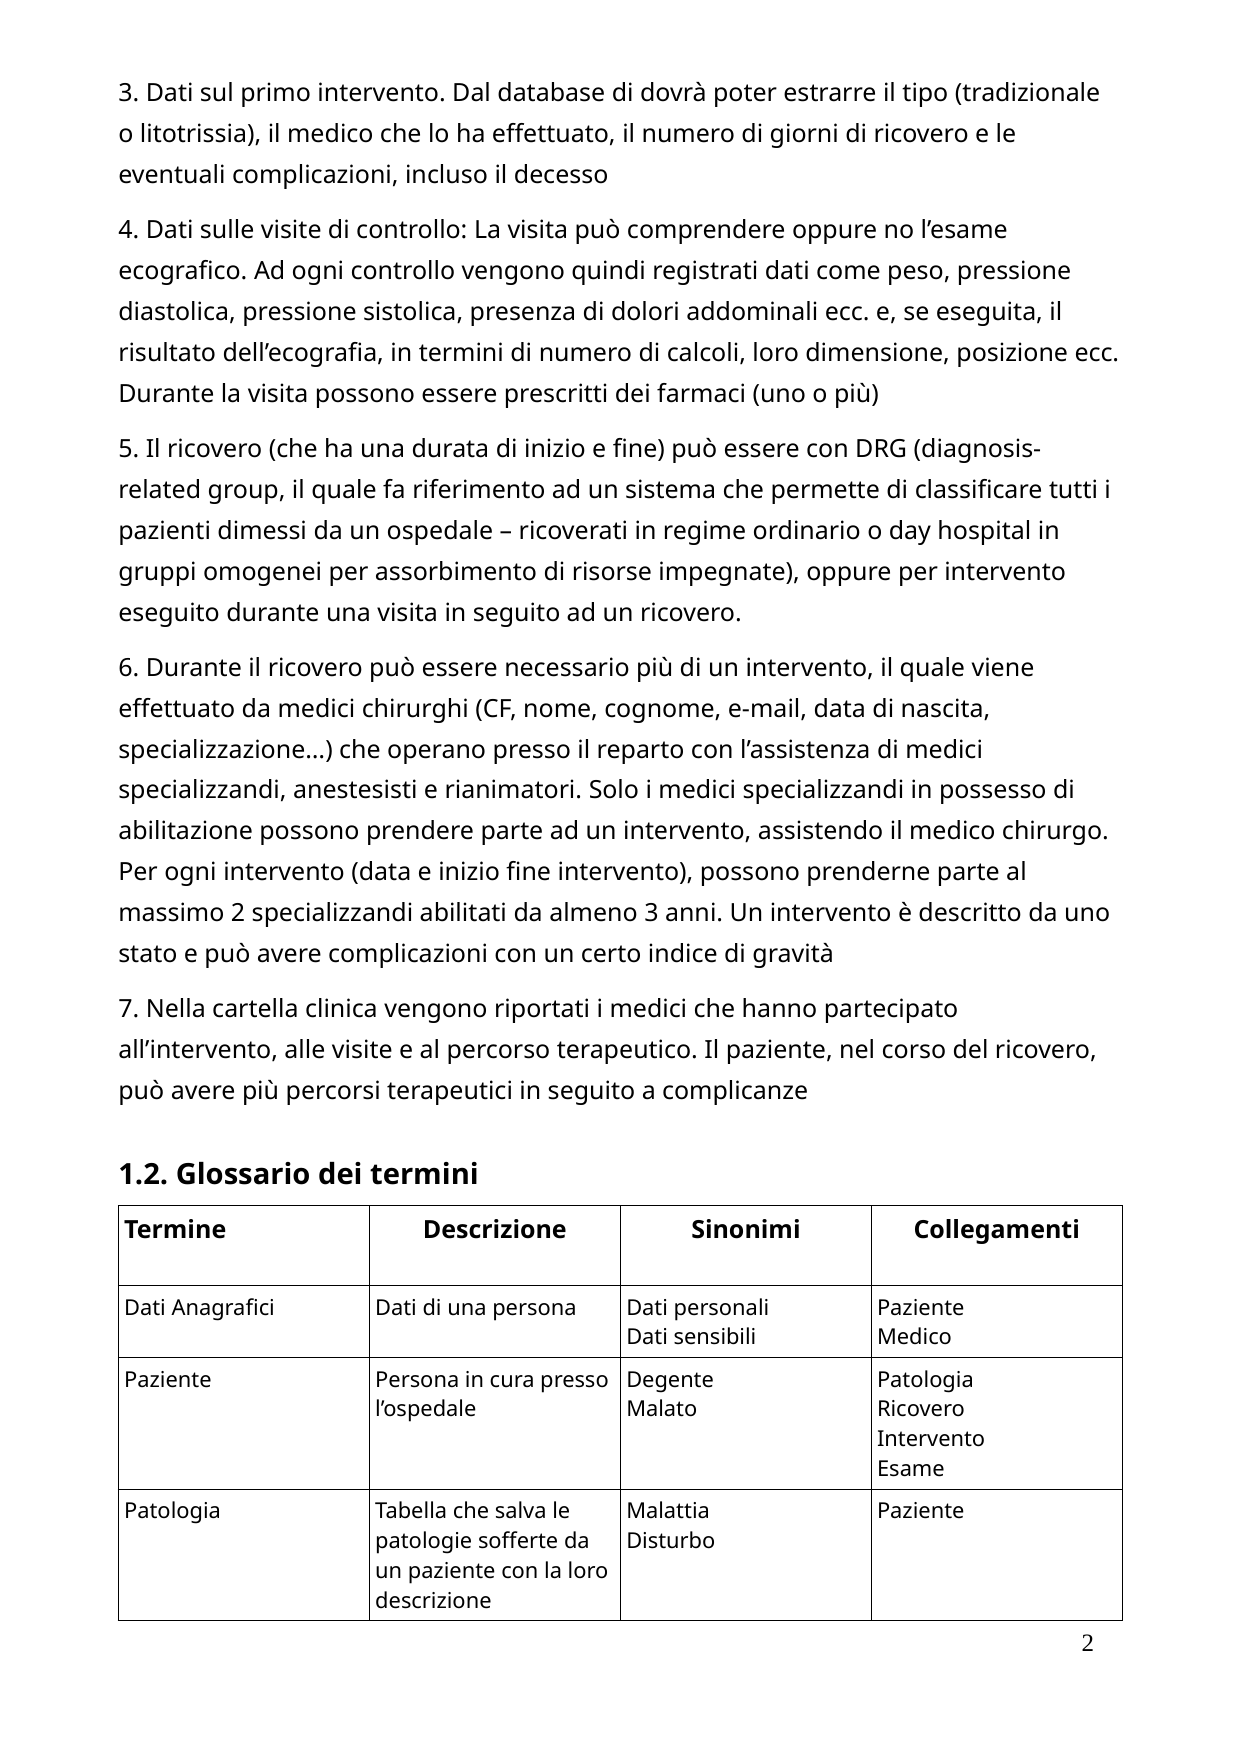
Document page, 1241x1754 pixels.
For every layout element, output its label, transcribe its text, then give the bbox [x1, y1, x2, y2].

text 7. Nella cartella clinica vengono riportati i medici che hanno partecipato all’intervento, alle visite e al percorso terapeutico. Il paziente, nel corso del ricovero, può avere più percorsi terapeutici in seguito a complicanze [118, 991, 1122, 1107]
text 3. Dati sul primo intervento. Dal database di dovrà poter estrarre il tipo (tradizionale o litotrissia), il medico che lo ha effettuato, il numero di giorni di ricovero e le eventuali complicazioni, incluso il decesso [118, 75, 1122, 191]
table_cell Dati personali Dati sensibili [621, 1286, 871, 1357]
text 4. Dati sulle visite di controllo: La visita può comprendere oppure no l’esame ecografico. Ad ogni controllo vengono quindi registrati dati come peso, pressione diastolica, pressione sistolica, presenza di dolori addominali ecc. e, se eseguita, il risultato dell’ecografia, in termini di numero di calcoli, loro dimensione, posizione ecc. Durante la visita possono essere prescritti dei farmaci (uno o più) [118, 212, 1122, 409]
table_cell Persona in cura presso l’ospedale [370, 1358, 620, 1488]
table_header Collegamenti [872, 1206, 1122, 1285]
table_cell Paziente [119, 1358, 369, 1488]
subtitle 1.2. Glossario dei termini [118, 1153, 1122, 1193]
table_cell Paziente [872, 1490, 1122, 1620]
table_cell Patologia [119, 1490, 369, 1620]
table_cell Paziente Medico [872, 1286, 1122, 1357]
table_cell Patologia Ricovero Intervento Esame [872, 1358, 1122, 1488]
table_cell Dati Anagrafici [119, 1286, 369, 1357]
text 6. Durante il ricovero può essere necessario più di un intervento, il quale viene effettuato da medici chirurghi (CF, nome, cognome, e-mail, data di nascita, specializzazione…) che operano presso il reparto con l’assistenza di medici specializzandi, anestesisti e rianimatori. Solo i medici specializzandi in possesso di abilitazione possono prendere parte ad un intervento, assistendo il medico chirurgo. Per ogni intervento (data e inizio fine intervento), possono prenderne parte al massimo 2 specializzandi abilitati da almeno 3 anni. Un intervento è descritto da uno stato e può avere complicazioni con un certo indice di gravità [118, 649, 1122, 969]
table_header Descrizione [370, 1206, 620, 1285]
table_cell Dati di una persona [370, 1286, 620, 1357]
text 5. Il ricovero (che ha una durata di inizio e fine) può essere con DRG (diagnosis-related group, il quale fa riferimento ad un sistema che permette di classificare tutti i pazienti dimessi da un ospedale – ricoverati in regime ordinario o day hospital in gruppi omogenei per assorbimento di risorse impegnate), oppure per intervento eseguito durante una visita in seguito ad un ricovero. [118, 431, 1122, 628]
table_header Sinonimi [621, 1206, 871, 1285]
table_header Termine [119, 1206, 369, 1285]
table_cell Malattia Disturbo [621, 1490, 871, 1620]
table_cell Degente Malato [621, 1358, 871, 1488]
table_cell Tabella che salva le patologie sofferte da un paziente con la loro descrizione [370, 1490, 620, 1620]
